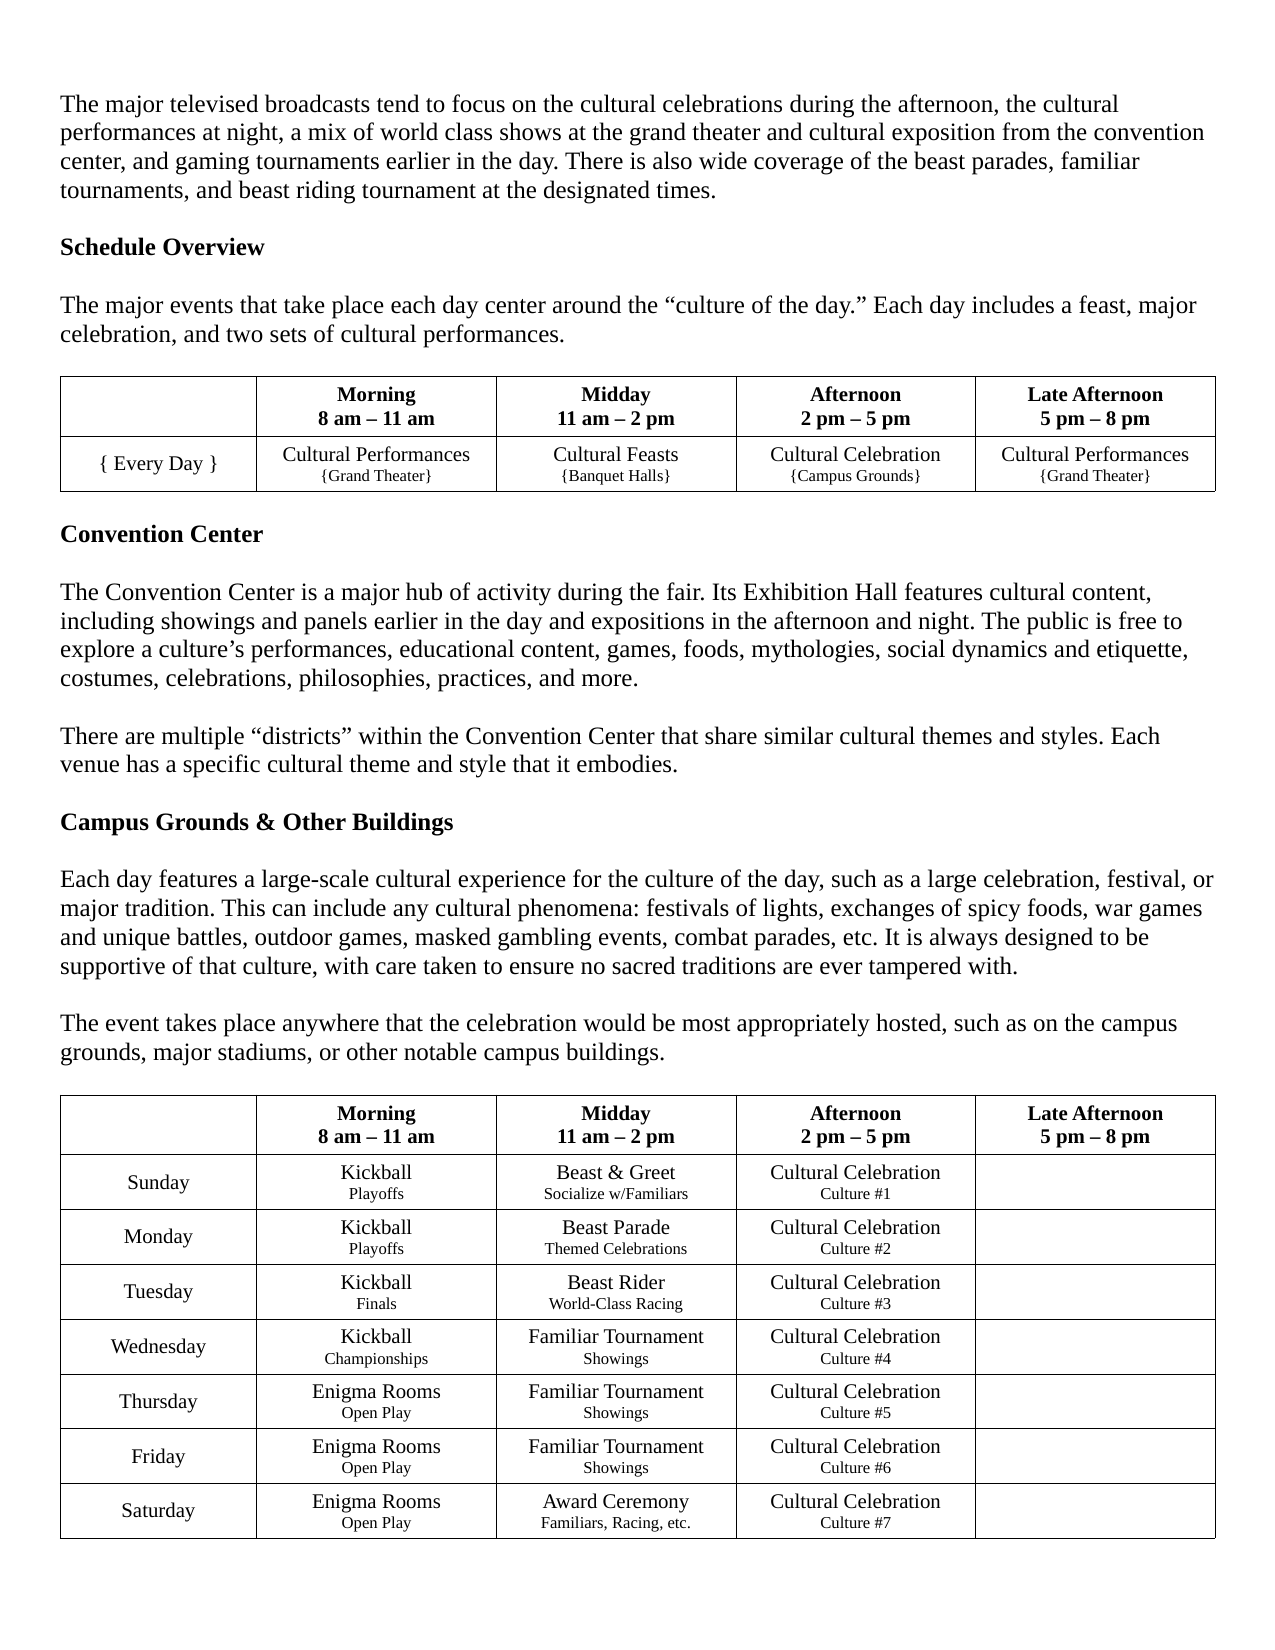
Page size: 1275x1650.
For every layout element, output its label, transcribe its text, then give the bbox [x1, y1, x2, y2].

table_header Late Afternoon 5 pm – 8 pm [976, 377, 1215, 436]
table_cell Kickball Championships [257, 1320, 496, 1373]
text The event takes place anywhere that the celebration would be most appropriately hosted, such as on the campus grounds, major stadiums, or other notable campus buildings. [60, 1008, 1215, 1066]
table_cell Cultural Celebration Culture #4 [737, 1320, 975, 1373]
table_header Morning 8 am – 11 am [257, 377, 496, 436]
text There are multiple “districts” within the Convention Center that share similar cultural themes and styles. Each venue has a specific cultural theme and style that it embodies. [60, 721, 1215, 778]
table_cell [976, 1210, 1215, 1264]
table_cell Enigma Rooms Open Play [257, 1429, 496, 1483]
table_cell Enigma Rooms Open Play [257, 1375, 496, 1428]
subtitle Schedule Overview [60, 232, 1215, 261]
table_cell Cultural Celebration {Campus Grounds} [737, 437, 975, 491]
table_cell [976, 1484, 1215, 1538]
table_cell Cultural Performances {Grand Theater} [976, 437, 1215, 491]
table_header Midday 11 am – 2 pm [497, 377, 736, 436]
text Each day features a large-scale cultural experience for the culture of the day, such as a large celebration, festival, or major tradition. This can include any cultural phenomena: festivals of lights, exchanges of spicy foods, war games and unique battles, outdoor games, masked gambling events, combat parades, etc. It is always designed to be supportive of that culture, with care taken to ensure no sacred traditions are ever tampered with. [60, 864, 1215, 979]
table_cell Kickball Playoffs [257, 1155, 496, 1209]
table_header Midday 11 am – 2 pm [497, 1096, 736, 1154]
table_cell Cultural Celebration Culture #5 [737, 1375, 975, 1428]
table_cell Cultural Celebration Culture #1 [737, 1155, 975, 1209]
table_cell Enigma Rooms Open Play [257, 1484, 496, 1538]
table_cell Sunday [61, 1155, 256, 1209]
table_cell Wednesday [61, 1320, 256, 1373]
table_cell Cultural Celebration Culture #3 [737, 1265, 975, 1319]
table_header Afternoon 2 pm – 5 pm [737, 377, 975, 436]
table_cell Cultural Celebration Culture #2 [737, 1210, 975, 1264]
table_cell Cultural Celebration Culture #7 [737, 1484, 975, 1538]
table_cell [976, 1429, 1215, 1483]
table_header [61, 377, 256, 436]
table_cell [976, 1320, 1215, 1373]
table_cell Friday [61, 1429, 256, 1483]
table_cell Cultural Celebration Culture #6 [737, 1429, 975, 1483]
table_cell Kickball Finals [257, 1265, 496, 1319]
table_cell Cultural Performances {Grand Theater} [257, 437, 496, 491]
table_cell [976, 1375, 1215, 1428]
table_cell Familiar Tournament Showings [497, 1429, 736, 1483]
subtitle Campus Grounds & Other Buildings [60, 807, 1215, 836]
subtitle Convention Center [60, 519, 1215, 548]
table_cell Cultural Feasts {Banquet Halls} [497, 437, 736, 491]
table_cell Beast Parade Themed Celebrations [497, 1210, 736, 1264]
table_cell Kickball Playoffs [257, 1210, 496, 1264]
table_cell Saturday [61, 1484, 256, 1538]
table_cell Beast Rider World-Class Racing [497, 1265, 736, 1319]
table_cell { Every Day } [61, 437, 256, 491]
table_cell Tuesday [61, 1265, 256, 1319]
table_cell Monday [61, 1210, 256, 1264]
table_header [61, 1096, 256, 1154]
table_cell [976, 1265, 1215, 1319]
table_header Late Afternoon 5 pm – 8 pm [976, 1096, 1215, 1154]
text The Convention Center is a major hub of activity during the fair. Its Exhibition Hall features cultural content, including showings and panels earlier in the day and expositions in the afternoon and night. The public is free to explore a culture’s performances, educational content, games, foods, mythologies, social dynamics and etiquette, costumes, celebrations, philosophies, practices, and more. [60, 577, 1215, 692]
table_header Afternoon 2 pm – 5 pm [737, 1096, 975, 1154]
text The major televised broadcasts tend to focus on the cultural celebrations during the afternoon, the cultural performances at night, a mix of world class shows at the grand theater and cultural exposition from the convention center, and gaming tournaments earlier in the day. There is also wide coverage of the beast parades, familiar tournaments, and beast riding tournament at the designated times. [60, 89, 1215, 204]
table_cell Beast & Greet Socialize w/Familiars [497, 1155, 736, 1209]
table_cell Familiar Tournament Showings [497, 1375, 736, 1428]
table_cell Familiar Tournament Showings [497, 1320, 736, 1373]
table_cell [976, 1155, 1215, 1209]
table_cell Thursday [61, 1375, 256, 1428]
table_cell Award Ceremony Familiars, Racing, etc. [497, 1484, 736, 1538]
table_header Morning 8 am – 11 am [257, 1096, 496, 1154]
text The major events that take place each day center around the “culture of the day.” Each day includes a feast, major celebration, and two sets of cultural performances. [60, 290, 1215, 347]
